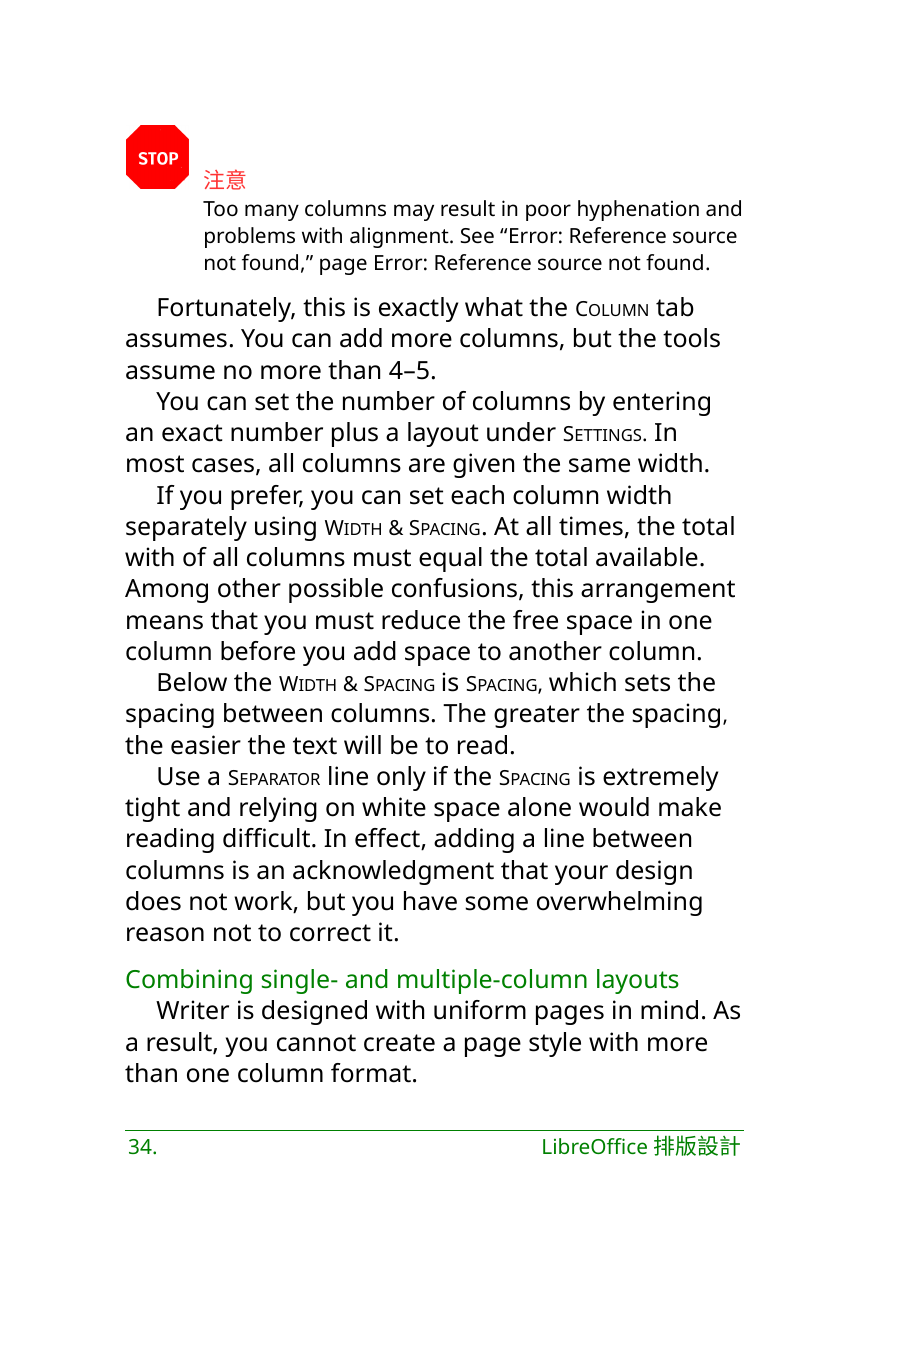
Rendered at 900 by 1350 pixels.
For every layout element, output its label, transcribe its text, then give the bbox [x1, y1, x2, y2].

text Too many columns may result in poor hyphenation and problems with alignment. See “Error: Reference source not found,” page Error: Reference source not found. [203, 195, 744, 276]
text Below the Width & Spacing is Spacing, which sets the spacing between columns. The greater the spacing, the easier the text will be to read. [125, 667, 744, 760]
text Writer is designed with uniform pages in mind. As a result, you cannot create a page style with more than one column format. [125, 995, 744, 1088]
subtitle Combining single- and multiple-column layouts [125, 963, 744, 995]
picture [126, 125, 189, 189]
text You can set the number of columns by entering an exact number plus a layout under Settings. In most cases, all columns are given the same width. [125, 385, 744, 479]
text If you prefer, you can set each column width separately using Width & Spacing. At all times, the total with of all columns must equal the total available. Among other possible confusions, this arrangement means that you must reduce the free space in one column before you add space to another column. [125, 479, 744, 667]
list 注意 [125, 125, 744, 195]
text Fortunately, this is exactly what the Column tab assumes. You can add more columns, but the tools assume no more than 4–5. [125, 292, 744, 385]
text Use a Separator line only if the Spacing is extremely tight and relying on white space alone would make reading difficult. In effect, adding a line between columns is an acknowledgment that your design does not work, but you have some overwhelming reason not to correct it. [125, 760, 744, 948]
